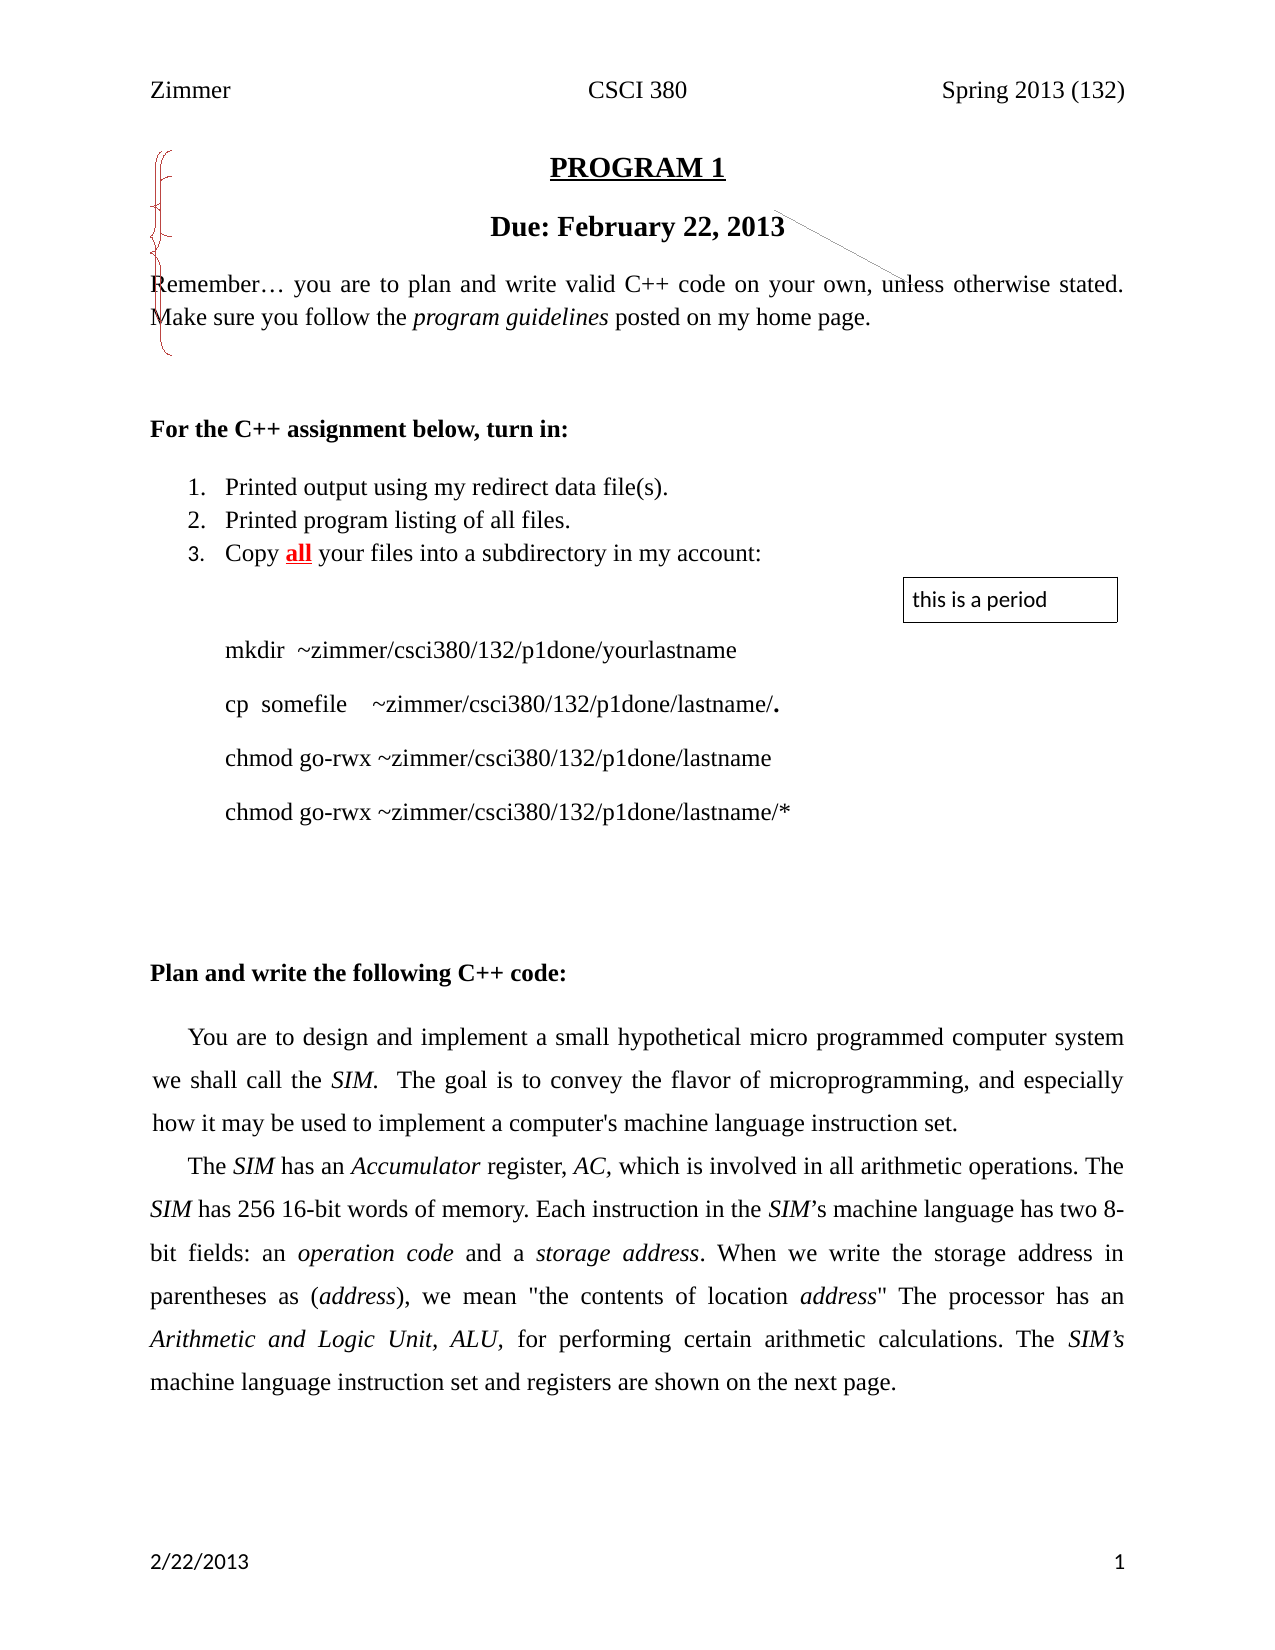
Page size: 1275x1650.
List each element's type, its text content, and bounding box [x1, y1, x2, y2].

text mkdir ~zimmer/csci380/132/p1done/yourlastname [150, 635, 1125, 664]
text cp somefile ~zimmer/csci380/132/p1done/lastname/. [150, 689, 1125, 718]
text Remember… you are to plan and write valid C++ code on your own, unless otherwise stated. Make sure you follow the program guidelines posted on my home page. [161, 269, 1125, 331]
text You are to design and implement a small hypothetical micro programmed computer system we shall call the SIM. The goal is to convey the flavor of microprogramming, and especially how it may be used to implement a computer's machine language instruction set. [152, 1022, 1125, 1137]
list Printed program listing of all files. [187, 505, 1125, 533]
text PROGRAM 1 [150, 150, 1125, 183]
text For the C++ assignment below, turn in: [150, 414, 1125, 442]
text Plan and write the following C++ code: [150, 958, 1125, 987]
text chmod go-rwx ~zimmer/csci380/132/p1done/lastname [187, 743, 1125, 771]
text The SIM has an Accumulator register, AC, which is involved in all arithmetic operations. The SIM has 256 16-bit words of memory. Each instruction in the SIM’s machine language has two 8-bit fields: an operation code and a storage address. When we write the storage address in parentheses as (address), we mean "the contents of location address" The processor has an Arithmetic and Logic Unit, ALU, for performing certain arithmetic calculations. The SIM’s machine language instruction set and registers are shown on the next page. [150, 1151, 1124, 1396]
list Copy all your files into a subdirectory in my account: [187, 538, 1125, 567]
text this is a period [912, 586, 1108, 613]
text chmod go-rwx ~zimmer/csci380/132/p1done/lastname/* [187, 797, 1125, 825]
list Printed output using my redirect data file(s). [187, 472, 1125, 500]
text Due: February 22, 2013 [150, 209, 1125, 243]
